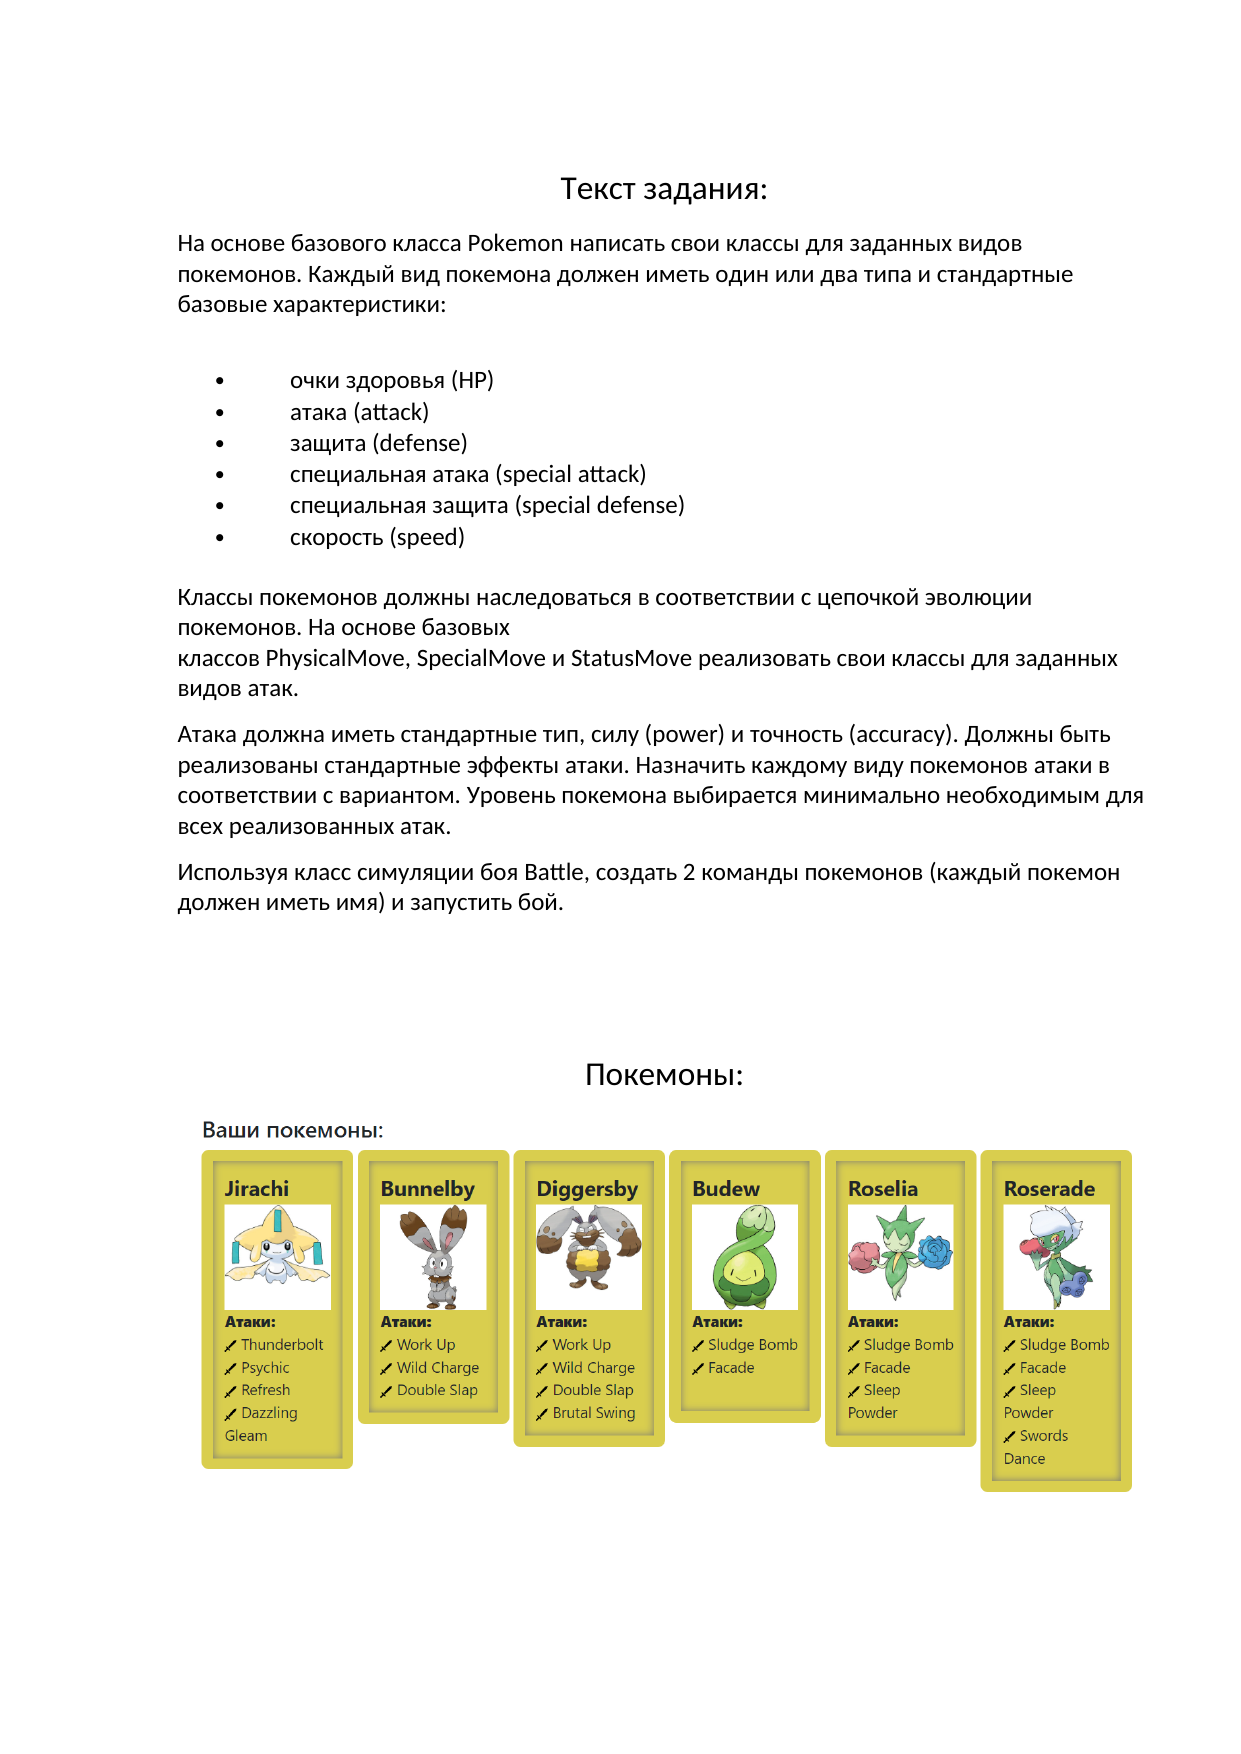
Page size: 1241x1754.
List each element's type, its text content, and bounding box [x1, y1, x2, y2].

text Атака должна иметь стандартные тип, силу (power) и точность (accuracy). Должны быть реализованы стандартные эффекты атаки. Назначить каждому виду покемонов атаки в соответствии с вариантом. Уровень покемона выбирается минимально необходимым для всех реализованных атак. [177, 718, 1152, 840]
list скорость (speed) [216, 520, 1152, 551]
text Текст задания: [177, 167, 1152, 208]
text Покемоны: [177, 1053, 1152, 1094]
text Используя класс симуляции боя Battle, создать 2 команды покемонов (каждый покемон должен иметь имя) и запустить бой. [177, 856, 1152, 917]
list атака (attack) [216, 395, 1152, 426]
text На основе базового класса Pokemon написать свои классы для заданных видов покемонов. Каждый вид покемона должен иметь один или два типа и стандартные базовые характеристики: [177, 228, 1152, 319]
list специальная атака (special attack) [216, 458, 1152, 489]
list специальная защита (special defense) [216, 489, 1152, 520]
list очки здоровья (HP) [216, 364, 1152, 395]
list защита (defense) [216, 426, 1152, 458]
text Классы покемонов должны наследоваться в соответствии с цепочкой эволюции покемонов. На основе базовых классов PhysicalMove, SpecialMove и StatusMove реализовать свои классы для заданных видов атак. [177, 581, 1152, 703]
